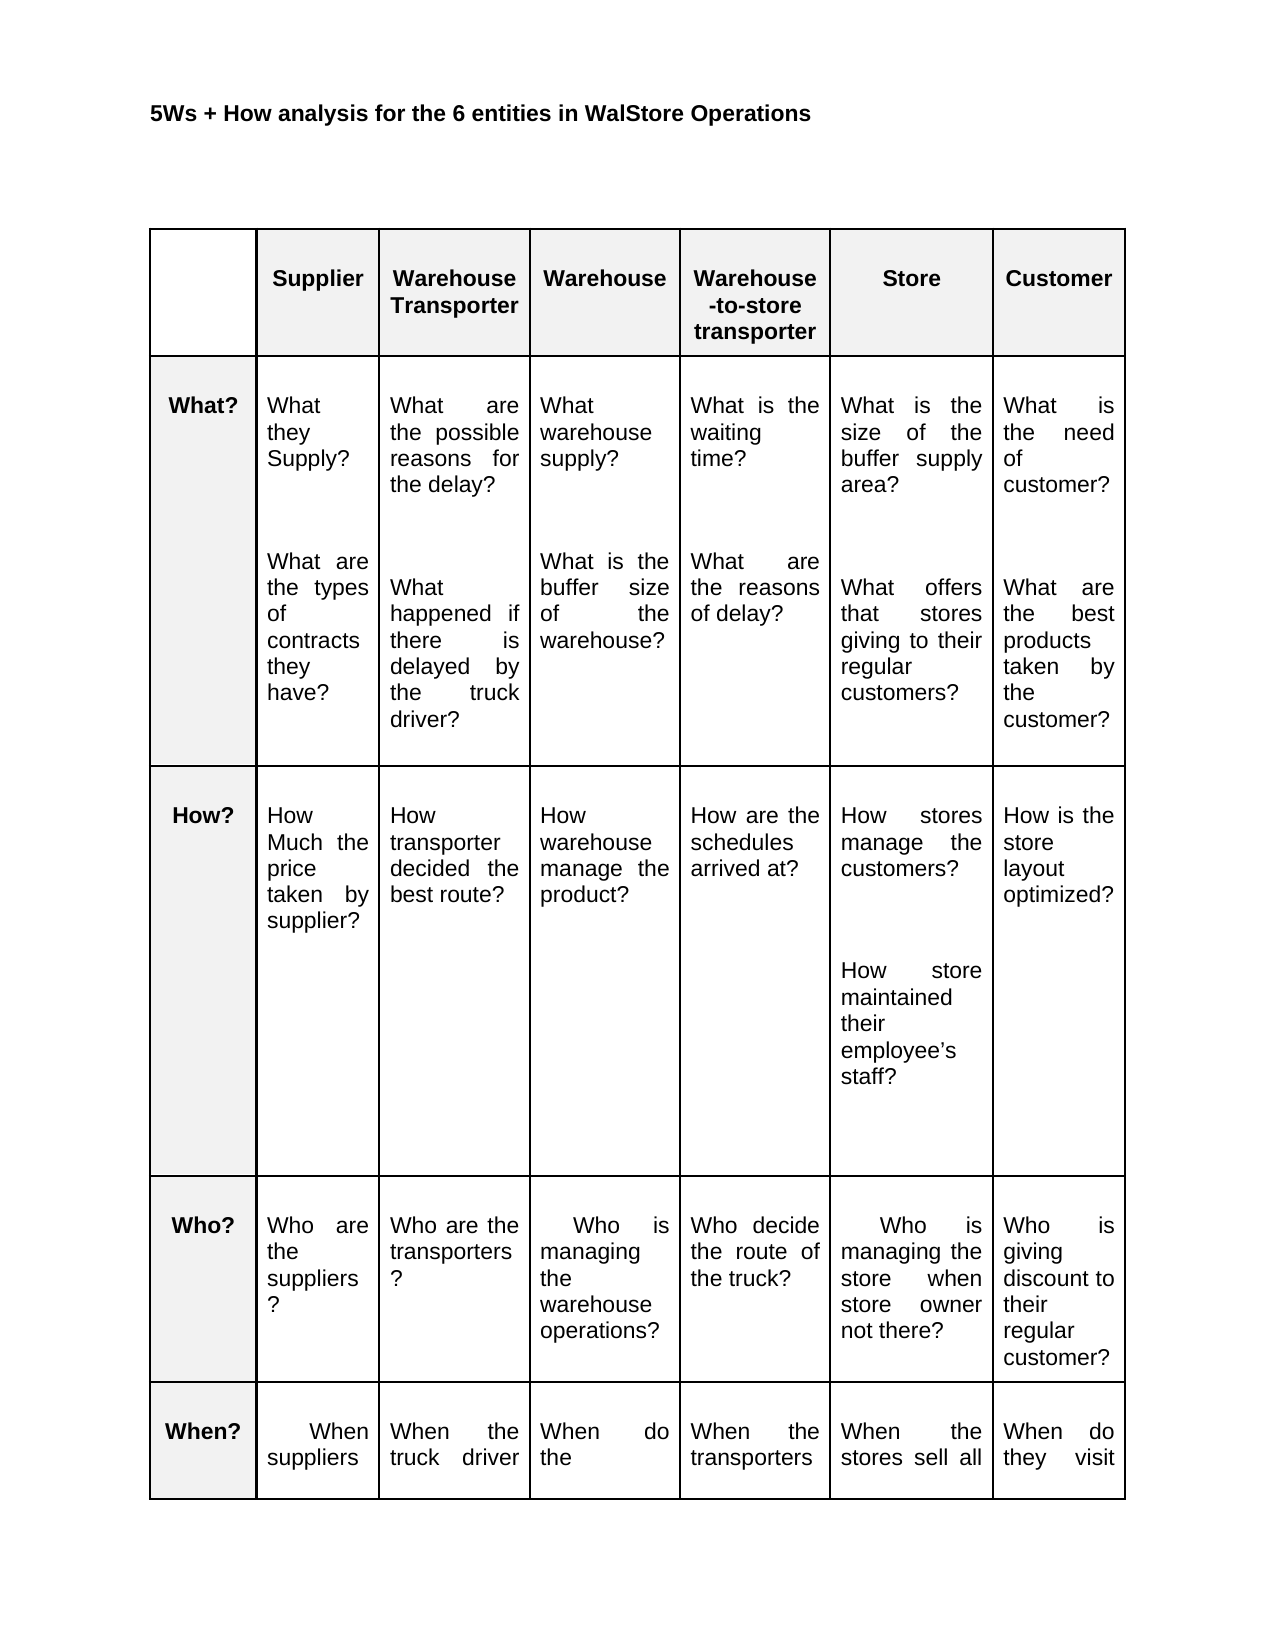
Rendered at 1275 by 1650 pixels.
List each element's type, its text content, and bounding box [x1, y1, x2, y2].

table_header Warehouse [531, 230, 679, 355]
table_header Store [831, 230, 992, 355]
table_cell Who are the transporters? [380, 1177, 529, 1381]
table_cell Who is managing the warehouse operations? [531, 1177, 679, 1381]
table_cell What is the need of customer? What are the best products taken by the customer? [994, 357, 1124, 764]
table_cell Who is giving discount to their regular customer? [994, 1177, 1124, 1381]
table_cell What they Supply? What are the types of contracts they have? [258, 357, 378, 764]
table_cell What warehouse supply? What is the buffer size of the warehouse? [531, 357, 679, 764]
table_cell What are the possible reasons for the delay? What happened if there is delayed by the truck driver? [380, 357, 529, 764]
table_header Supplier [258, 230, 378, 355]
table_cell When? [151, 1383, 255, 1498]
table_cell How Much the price taken by supplier? [258, 767, 378, 1174]
table_cell What is the waiting time? What are the reasons of delay? [681, 357, 829, 764]
table_cell Who is managing the store when store owner not there? [831, 1177, 992, 1381]
table_cell Who? [151, 1177, 255, 1381]
table_cell When the truck driver [380, 1383, 529, 1498]
table_cell What is the size of the buffer supply area? What offers that stores giving to their regular customers? [831, 357, 992, 764]
table_cell When do they visit [994, 1383, 1124, 1498]
table_cell When suppliers [258, 1383, 378, 1498]
table_header [151, 230, 255, 355]
table_cell How is the store layout optimized? [994, 767, 1124, 1174]
table_cell How stores manage the customers? How store maintained their employee’s staff? [831, 767, 992, 1174]
table_cell How warehouse manage the product? [531, 767, 679, 1174]
table_cell Who are the suppliers? [258, 1177, 378, 1381]
table_cell When do the [531, 1383, 679, 1498]
table_header Customer [994, 230, 1124, 355]
table_header Warehouse-to-store transporter [681, 230, 829, 355]
table_cell How? [151, 767, 255, 1174]
text 5Ws + How analysis for the 6 entities in WalStore Operations [150, 100, 1125, 126]
table_cell Who decide the route of the truck? [681, 1177, 829, 1381]
table_cell When the transporters [681, 1383, 829, 1498]
table_cell How are the schedules arrived at? [681, 767, 829, 1174]
table_cell When the stores sell all [831, 1383, 992, 1498]
table_header Warehouse Transporter [380, 230, 529, 355]
table_cell What? [151, 357, 255, 764]
table_cell How transporter decided the best route? [380, 767, 529, 1174]
